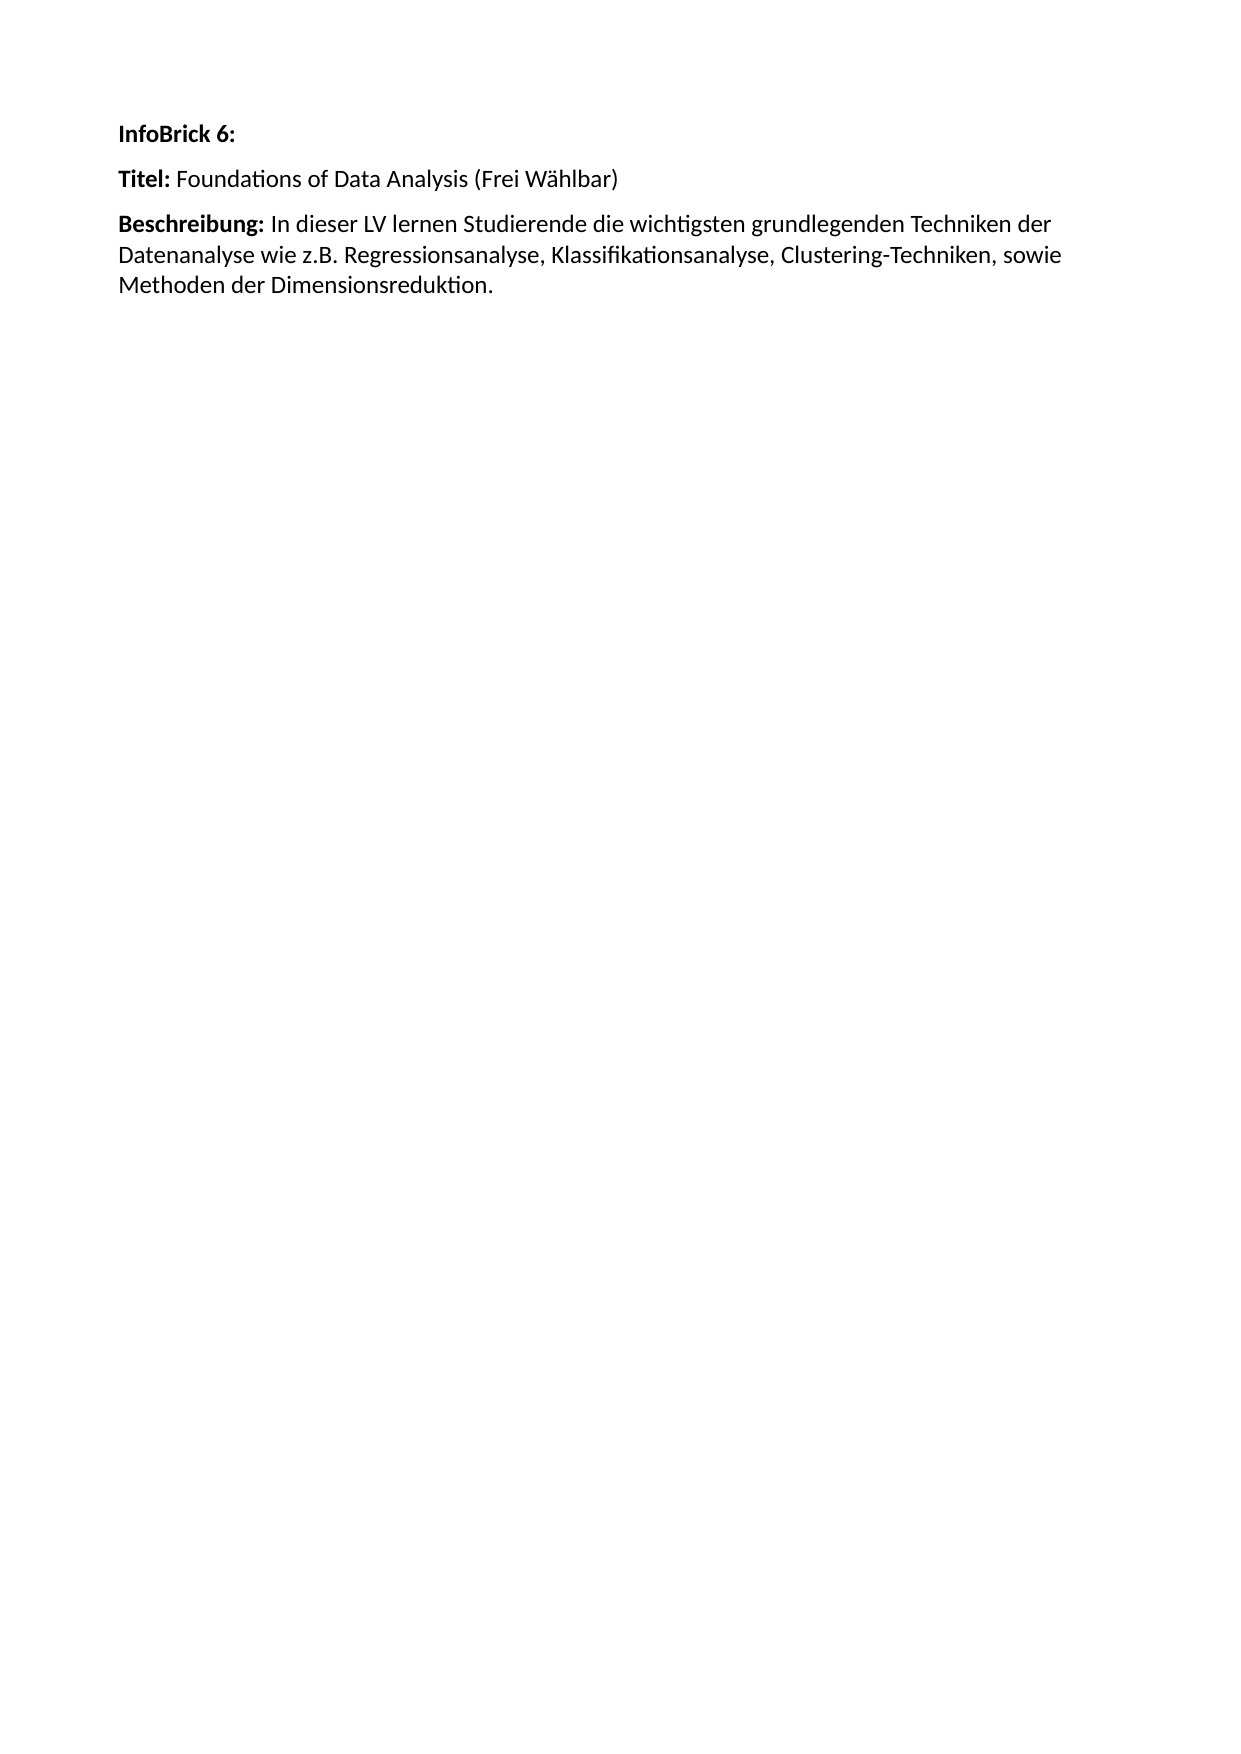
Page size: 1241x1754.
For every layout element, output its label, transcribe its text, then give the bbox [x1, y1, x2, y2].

text Titel: Foundations of Data Analysis (Frei Wählbar) [118, 163, 1122, 194]
text Beschreibung: In dieser LV lernen Studierende die wichtigsten grundlegenden Techniken der Datenanalyse wie z.B. Regressionsanalyse, Klassifikationsanalyse, Clustering-Techniken, sowie Methoden der Dimensionsreduktion. [118, 208, 1122, 300]
text InfoBrick 6: [118, 118, 1122, 149]
